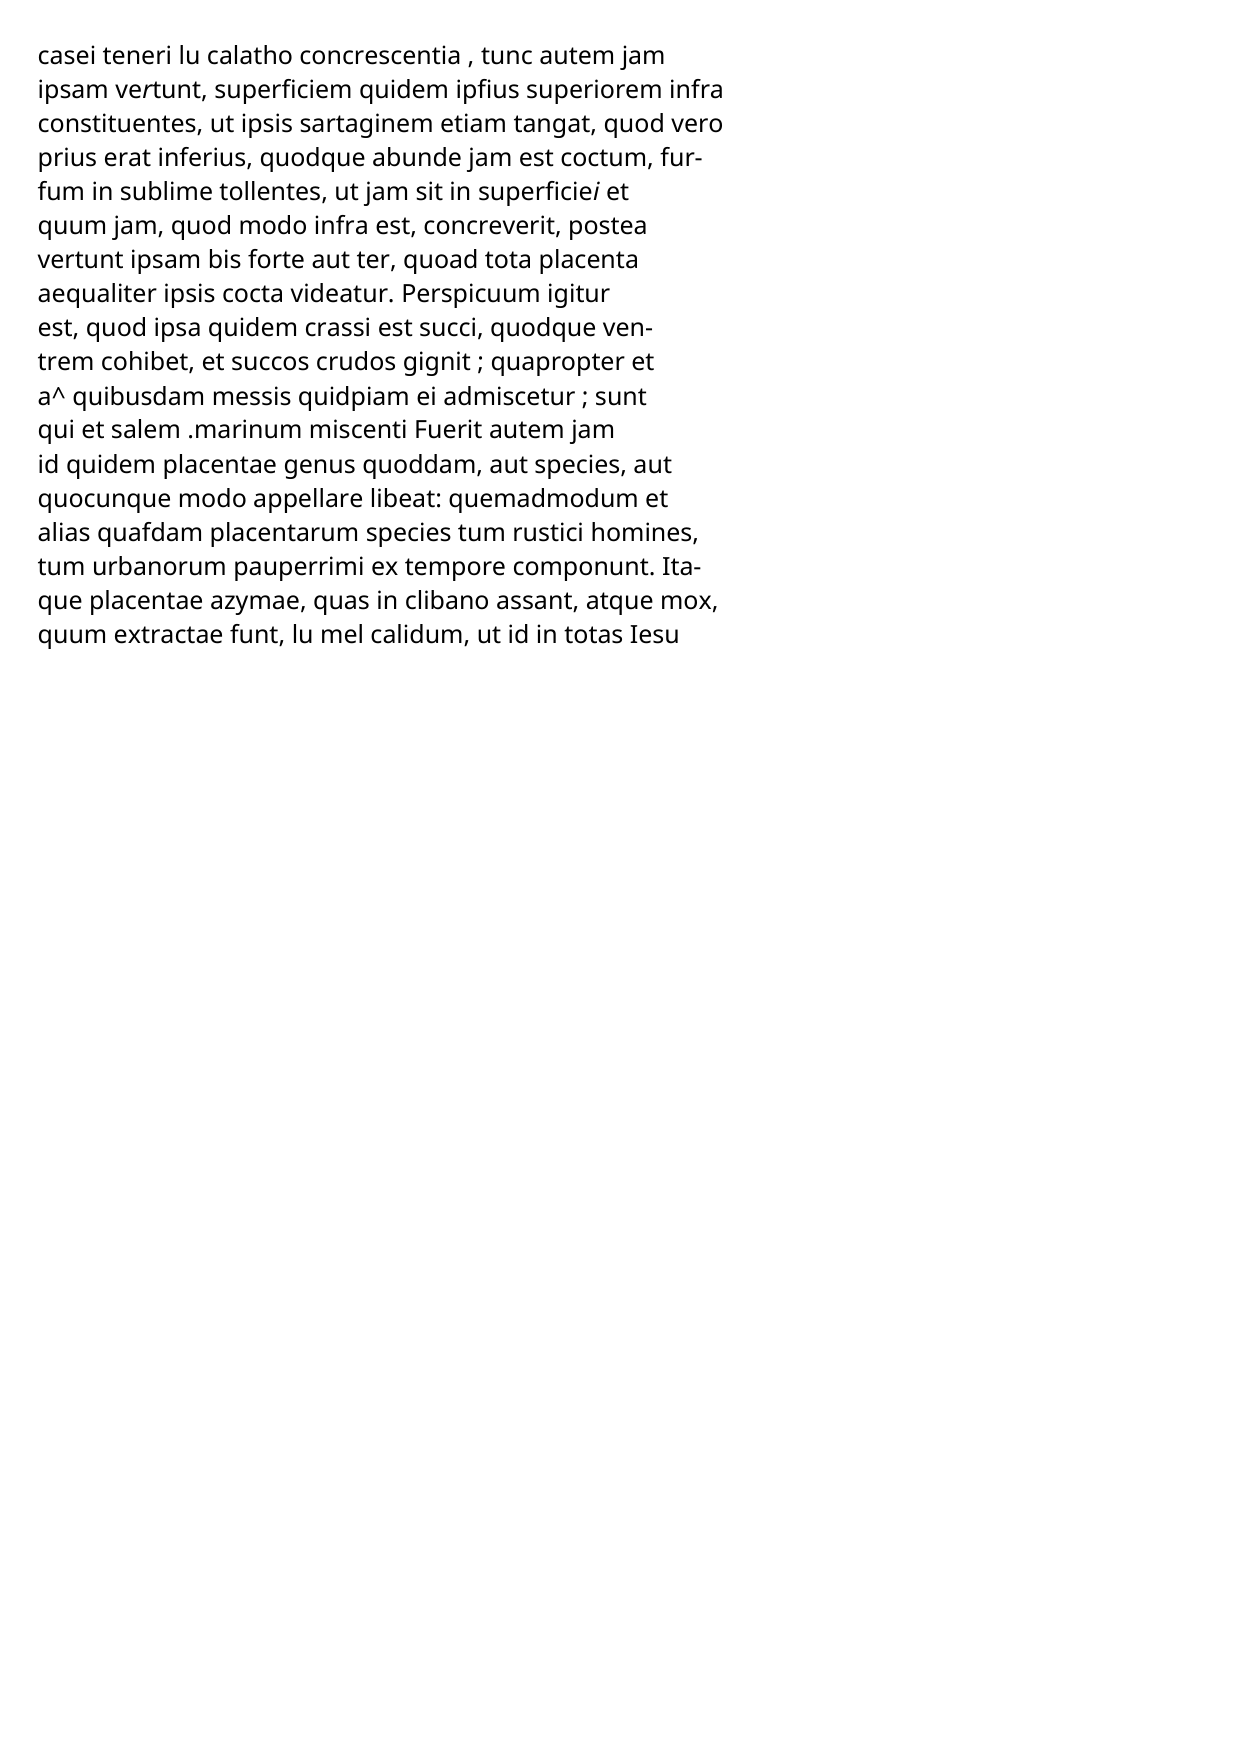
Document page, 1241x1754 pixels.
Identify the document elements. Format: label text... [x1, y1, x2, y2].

text casei teneri lu calatho concrescentia , tunc autem jam ipsam vertunt, superficiem quidem ipfius superiorem infra constituentes, ut ipsis sartaginem etiam tangat, quod vero prius erat inferius, quodque abunde jam est coctum, fur- fum in sublime tollentes, ut jam sit in superficiei et quum jam, quod modo infra est, concreverit, postea vertunt ipsam bis forte aut ter, quoad tota placenta aequaliter ipsis cocta videatur. Perspicuum igitur est, quod ipsa quidem crassi est succi, quodque ven- trem cohibet, et succos crudos gignit ; quapropter et a^ quibusdam messis quidpiam ei admiscetur ; sunt qui et salem .marinum miscenti Fuerit autem jam id quidem placentae genus quoddam, aut species, aut quocunque modo appellare libeat: quemadmodum et alias quafdam placentarum species tum rustici homines, tum urbanorum pauperrimi ex tempore componunt. Ita- que placentae azymae, quas in clibano assant, atque mox, quum extractae funt, lu mel calidum, ut id in totas Iesu [37, 37, 1203, 651]
